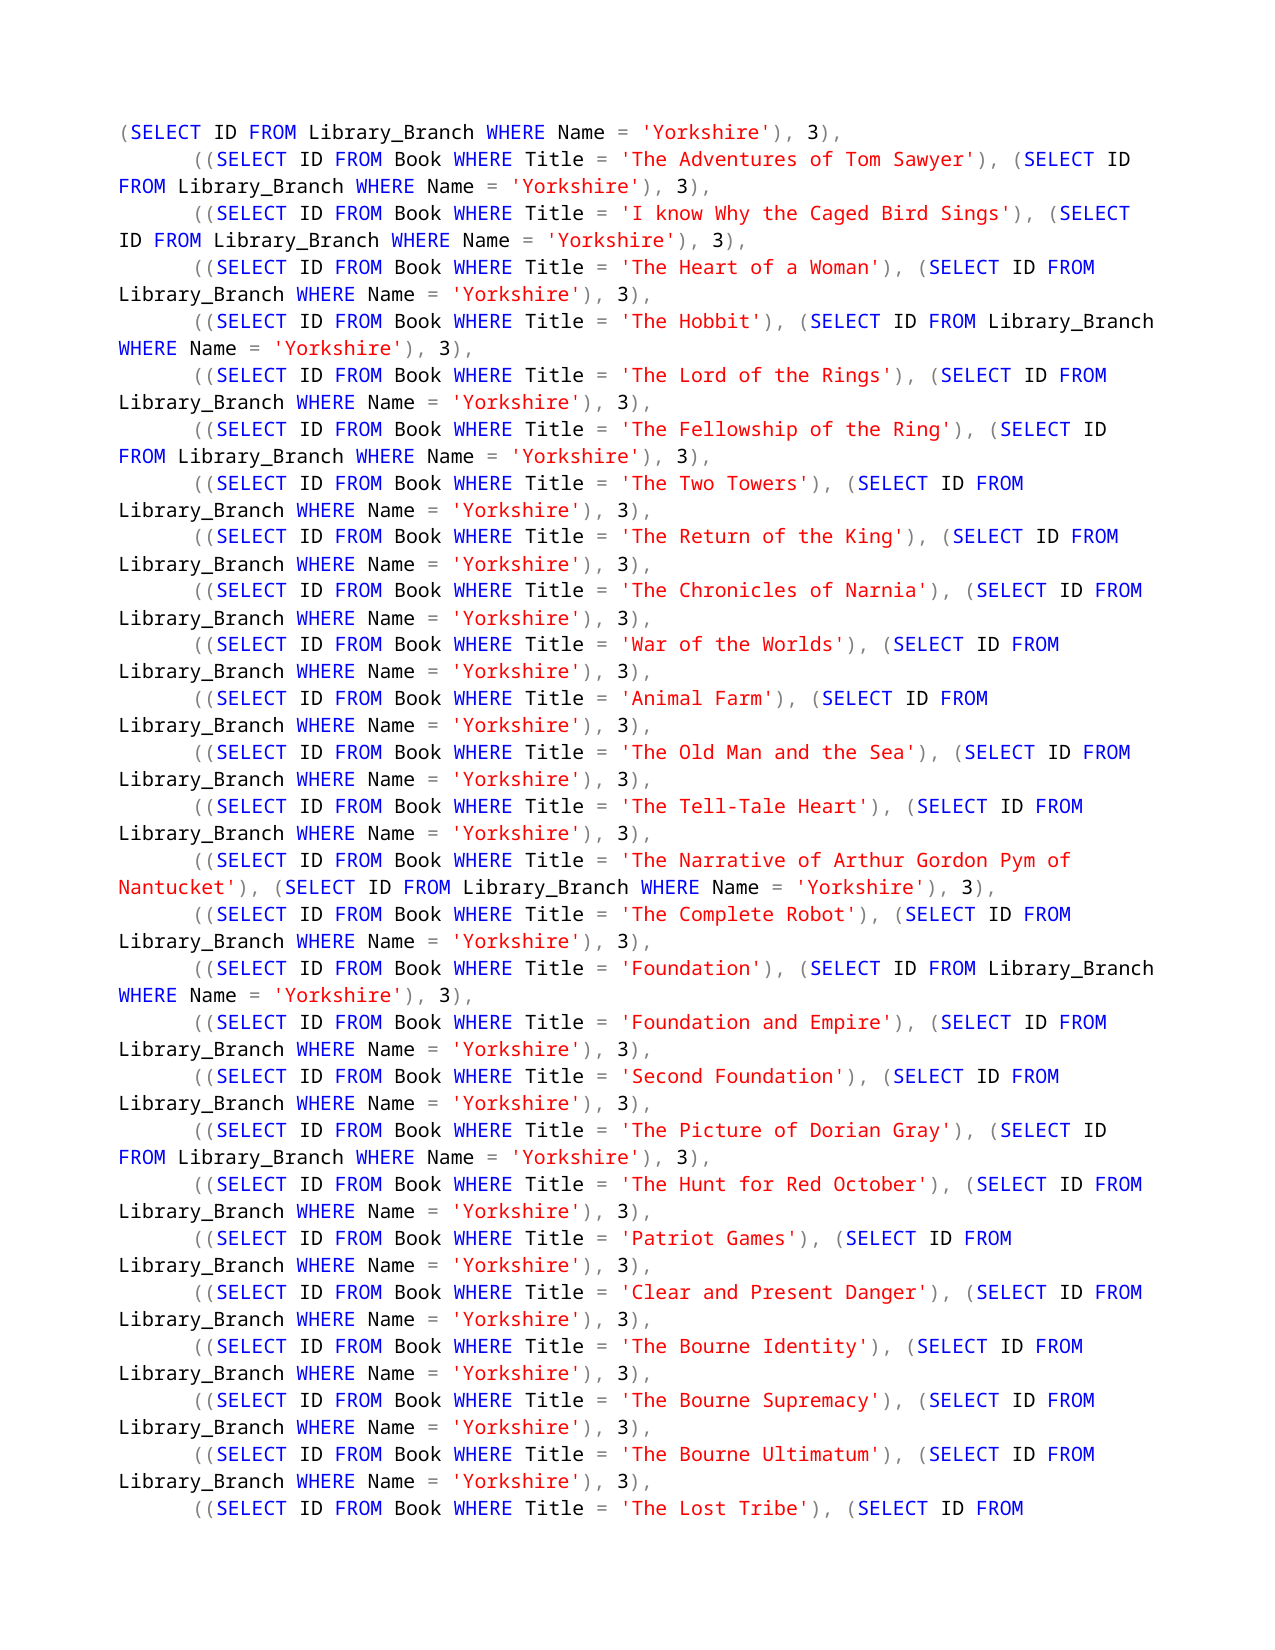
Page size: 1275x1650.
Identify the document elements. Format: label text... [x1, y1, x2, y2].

text ((SELECT ID FROM Book WHERE Title = 'War of the Worlds'), (SELECT ID FROM Library_Branch WHERE Name = 'Yorkshire'), 3), [118, 631, 1157, 685]
text ((SELECT ID FROM Book WHERE Title = 'Clear and Present Danger'), (SELECT ID FROM Library_Branch WHERE Name = 'Yorkshire'), 3), [118, 1278, 1157, 1332]
text ((SELECT ID FROM Book WHERE Title = 'The Bourne Ultimatum'), (SELECT ID FROM Library_Branch WHERE Name = 'Yorkshire'), 3), [118, 1440, 1157, 1494]
text ((SELECT ID FROM Book WHERE Title = 'The Bourne Supremacy'), (SELECT ID FROM Library_Branch WHERE Name = 'Yorkshire'), 3), [118, 1386, 1157, 1440]
text ((SELECT ID FROM Book WHERE Title = 'The Hunt for Red October'), (SELECT ID FROM Library_Branch WHERE Name = 'Yorkshire'), 3), [118, 1170, 1157, 1224]
text ((SELECT ID FROM Book WHERE Title = 'The Complete Robot'), (SELECT ID FROM Library_Branch WHERE Name = 'Yorkshire'), 3), [118, 901, 1157, 954]
text ((SELECT ID FROM Book WHERE Title = 'The Two Towers'), (SELECT ID FROM Library_Branch WHERE Name = 'Yorkshire'), 3), [118, 469, 1157, 523]
text (SELECT ID FROM Library_Branch WHERE Name = 'Yorkshire'), 3), [118, 118, 1157, 145]
text ((SELECT ID FROM Book WHERE Title = 'Patriot Games'), (SELECT ID FROM Library_Branch WHERE Name = 'Yorkshire'), 3), [118, 1224, 1157, 1278]
text ((SELECT ID FROM Book WHERE Title = 'The Fellowship of the Ring'), (SELECT ID FROM Library_Branch WHERE Name = 'Yorkshire'), 3), [118, 415, 1157, 469]
text ((SELECT ID FROM Book WHERE Title = 'The Hobbit'), (SELECT ID FROM Library_Branch WHERE Name = 'Yorkshire'), 3), [118, 307, 1157, 361]
text ((SELECT ID FROM Book WHERE Title = 'The Lord of the Rings'), (SELECT ID FROM Library_Branch WHERE Name = 'Yorkshire'), 3), [118, 361, 1157, 415]
text ((SELECT ID FROM Book WHERE Title = 'The Lost Tribe'), (SELECT ID FROM [118, 1494, 1157, 1521]
text ((SELECT ID FROM Book WHERE Title = 'The Picture of Dorian Gray'), (SELECT ID FROM Library_Branch WHERE Name = 'Yorkshire'), 3), [118, 1116, 1157, 1170]
text ((SELECT ID FROM Book WHERE Title = 'The Return of the King'), (SELECT ID FROM Library_Branch WHERE Name = 'Yorkshire'), 3), [118, 523, 1157, 577]
text ((SELECT ID FROM Book WHERE Title = 'The Bourne Identity'), (SELECT ID FROM Library_Branch WHERE Name = 'Yorkshire'), 3), [118, 1332, 1157, 1386]
text ((SELECT ID FROM Book WHERE Title = 'The Narrative of Arthur Gordon Pym of Nantucket'), (SELECT ID FROM Library_Branch WHERE Name = 'Yorkshire'), 3), [118, 847, 1157, 901]
text ((SELECT ID FROM Book WHERE Title = 'I know Why the Caged Bird Sings'), (SELECT ID FROM Library_Branch WHERE Name = 'Yorkshire'), 3), [118, 199, 1157, 253]
text ((SELECT ID FROM Book WHERE Title = 'The Old Man and the Sea'), (SELECT ID FROM Library_Branch WHERE Name = 'Yorkshire'), 3), [118, 739, 1157, 793]
text ((SELECT ID FROM Book WHERE Title = 'Second Foundation'), (SELECT ID FROM Library_Branch WHERE Name = 'Yorkshire'), 3), [118, 1062, 1157, 1116]
text ((SELECT ID FROM Book WHERE Title = 'Foundation and Empire'), (SELECT ID FROM Library_Branch WHERE Name = 'Yorkshire'), 3), [118, 1008, 1157, 1062]
text ((SELECT ID FROM Book WHERE Title = 'The Adventures of Tom Sawyer'), (SELECT ID FROM Library_Branch WHERE Name = 'Yorkshire'), 3), [118, 145, 1157, 199]
text ((SELECT ID FROM Book WHERE Title = 'Animal Farm'), (SELECT ID FROM Library_Branch WHERE Name = 'Yorkshire'), 3), [118, 685, 1157, 739]
text ((SELECT ID FROM Book WHERE Title = 'The Tell-Tale Heart'), (SELECT ID FROM Library_Branch WHERE Name = 'Yorkshire'), 3), [118, 793, 1157, 847]
text ((SELECT ID FROM Book WHERE Title = 'The Heart of a Woman'), (SELECT ID FROM Library_Branch WHERE Name = 'Yorkshire'), 3), [118, 253, 1157, 307]
text ((SELECT ID FROM Book WHERE Title = 'Foundation'), (SELECT ID FROM Library_Branch WHERE Name = 'Yorkshire'), 3), [118, 954, 1157, 1008]
text ((SELECT ID FROM Book WHERE Title = 'The Chronicles of Narnia'), (SELECT ID FROM Library_Branch WHERE Name = 'Yorkshire'), 3), [118, 577, 1157, 631]
